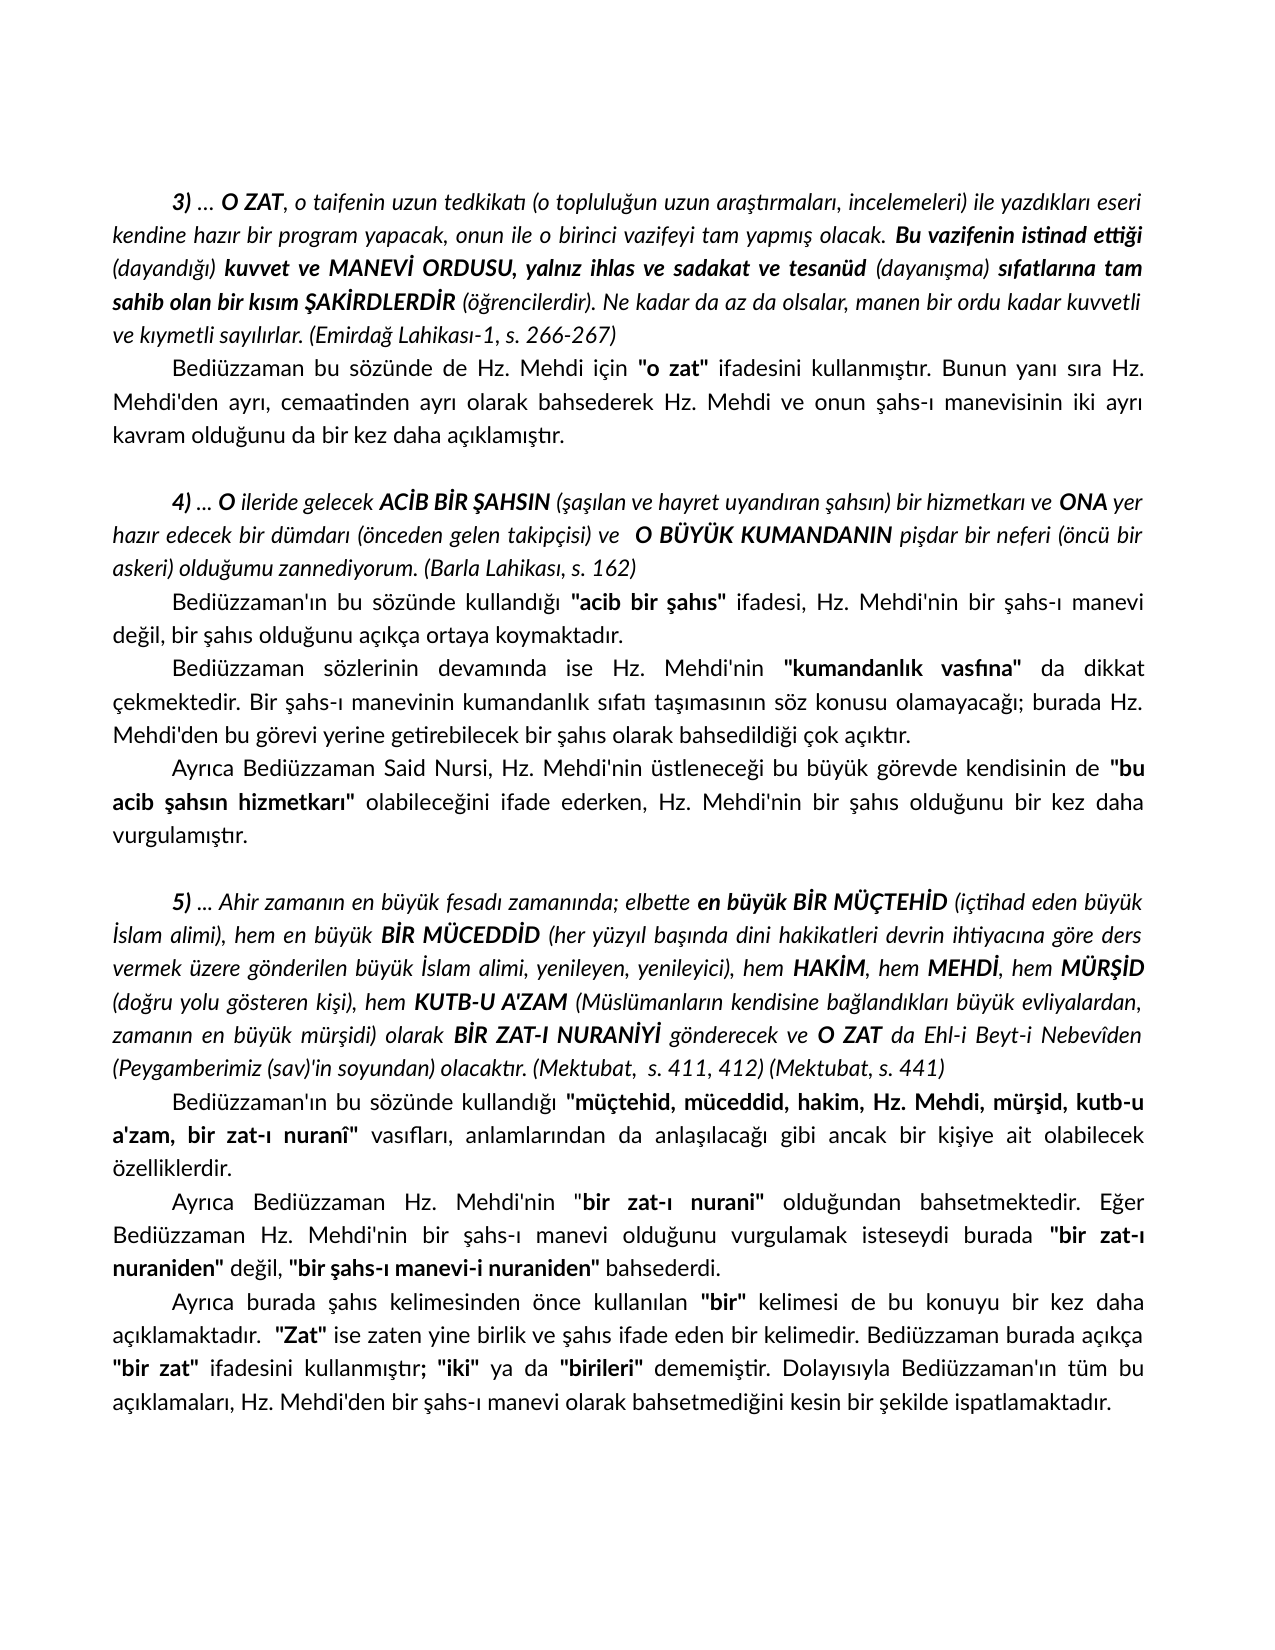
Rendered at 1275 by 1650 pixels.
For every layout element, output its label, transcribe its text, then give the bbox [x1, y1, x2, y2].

text 4) ... O ileride gelecek ACİB BİR ŞAHSIN (şaşılan ve hayret uyandıran şahsın) bir hizmetkarı ve ONA yer hazır edecek bir dümdarı (önceden gelen takipçisi) ve O BÜYÜK KUMANDANIN pişdar bir neferi (öncü bir askeri) olduğumu zannediyorum. (Barla Lahikası, s. 162) [112, 483, 1145, 583]
text 3) … O ZAT, o taifenin uzun tedkikatı (o topluluğun uzun araştırmaları, incelemeleri) ile yazdıkları eseri kendine hazır bir program yapacak, onun ile o birinci vazifeyi tam yapmış olacak. Bu vazifenin istinad ettiği (dayandığı) kuvvet ve MANEVİ ORDUSU, yalnız ihlas ve sadakat ve tesanüd (dayanışma) sıfatlarına tam sahib olan bir kısım ŞAKİRDLERDİR (öğrencilerdir). Ne kadar da az da olsalar, manen bir ordu kadar kuvvetli ve kıymetli sayılırlar. (Emirdağ Lahikası-1, s. 266-267) [112, 183, 1145, 350]
text Bediüzzaman'ın bu sözünde kullandığı "acib bir şahıs" ifadesi, Hz. Mehdi'nin bir şahs-ı manevi değil, bir şahıs olduğunu açıkça ortaya koymaktadır. [112, 583, 1145, 650]
text 5) ... Ahir zamanın en büyük fesadı zamanında; elbette en büyük BİR MÜÇTEHİD (içtihad eden büyük İslam alimi), hem en büyük BİR MÜCEDDİD (her yüzyıl başında dini hakikatleri devrin ihtiyacına göre ders vermek üzere gönderilen büyük İslam alimi, yenileyen, yenileyici), hem HAKİM, hem MEHDİ, hem MÜRŞİD (doğru yolu gösteren kişi), hem KUTB-U A'ZAM (Müslümanların kendisine bağlandıkları büyük evliyalardan, zamanın en büyük mürşidi) olarak BİR ZAT-I NURANİYİ gönderecek ve O ZAT da Ehl-i Beyt-i Nebevîden (Peygamberimiz (sav)'in soyundan) olacaktır. (Mektubat, s. 411, 412) (Mektubat, s. 441) [112, 883, 1145, 1083]
text Bediüzzaman sözlerinin devamında ise Hz. Mehdi'nin "kumandanlık vasfına" da dikkat çekmektedir. Bir şahs-ı manevinin kumandanlık sıfatı taşımasının söz konusu olamayacağı; burada Hz. Mehdi'den bu görevi yerine getirebilecek bir şahıs olarak bahsedildiği çok açıktır. [112, 650, 1145, 750]
text Bediüzzaman'ın bu sözünde kullandığı "müçtehid, müceddid, hakim, Hz. Mehdi, mürşid, kutb-u a'zam, bir zat-ı nuranî" vasıfları, anlamlarından da anlaşılacağı gibi ancak bir kişiye ait olabilecek özelliklerdir. [112, 1083, 1145, 1183]
text Ayrıca Bediüzzaman Said Nursi, Hz. Mehdi'nin üstleneceği bu büyük görevde kendisinin de "bu acib şahsın hizmetkarı" olabileceğini ifade ederken, Hz. Mehdi'nin bir şahıs olduğunu bir kez daha vurgulamıştır. [112, 750, 1145, 850]
text Ayrıca Bediüzzaman Hz. Mehdi'nin "bir zat-ı nurani" olduğundan bahsetmektedir. Eğer Bediüzzaman Hz. Mehdi'nin bir şahs-ı manevi olduğunu vurgulamak isteseydi burada "bir zat-ı nuraniden" değil, "bir şahs-ı manevi-i nuraniden" bahsederdi. [112, 1183, 1145, 1283]
text Ayrıca burada şahıs kelimesinden önce kullanılan "bir" kelimesi de bu konuyu bir kez daha açıklamaktadır. "Zat" ise zaten yine birlik ve şahıs ifade eden bir kelimedir. Bediüzzaman burada açıkça "bir zat" ifadesini kullanmıştır; "iki" ya da "birileri" dememiştir. Dolayısıyla Bediüzzaman'ın tüm bu açıklamaları, Hz. Mehdi'den bir şahs-ı manevi olarak bahsetmediğini kesin bir şekilde ispatlamaktadır. [112, 1283, 1145, 1417]
text Bediüzzaman bu sözünde de Hz. Mehdi için "o zat" ifadesini kullanmıştır. Bunun yanı sıra Hz. Mehdi'den ayrı, cemaatinden ayrı olarak bahsederek Hz. Mehdi ve onun şahs-ı manevisinin iki ayrı kavram olduğunu da bir kez daha açıklamıştır. [112, 350, 1145, 450]
